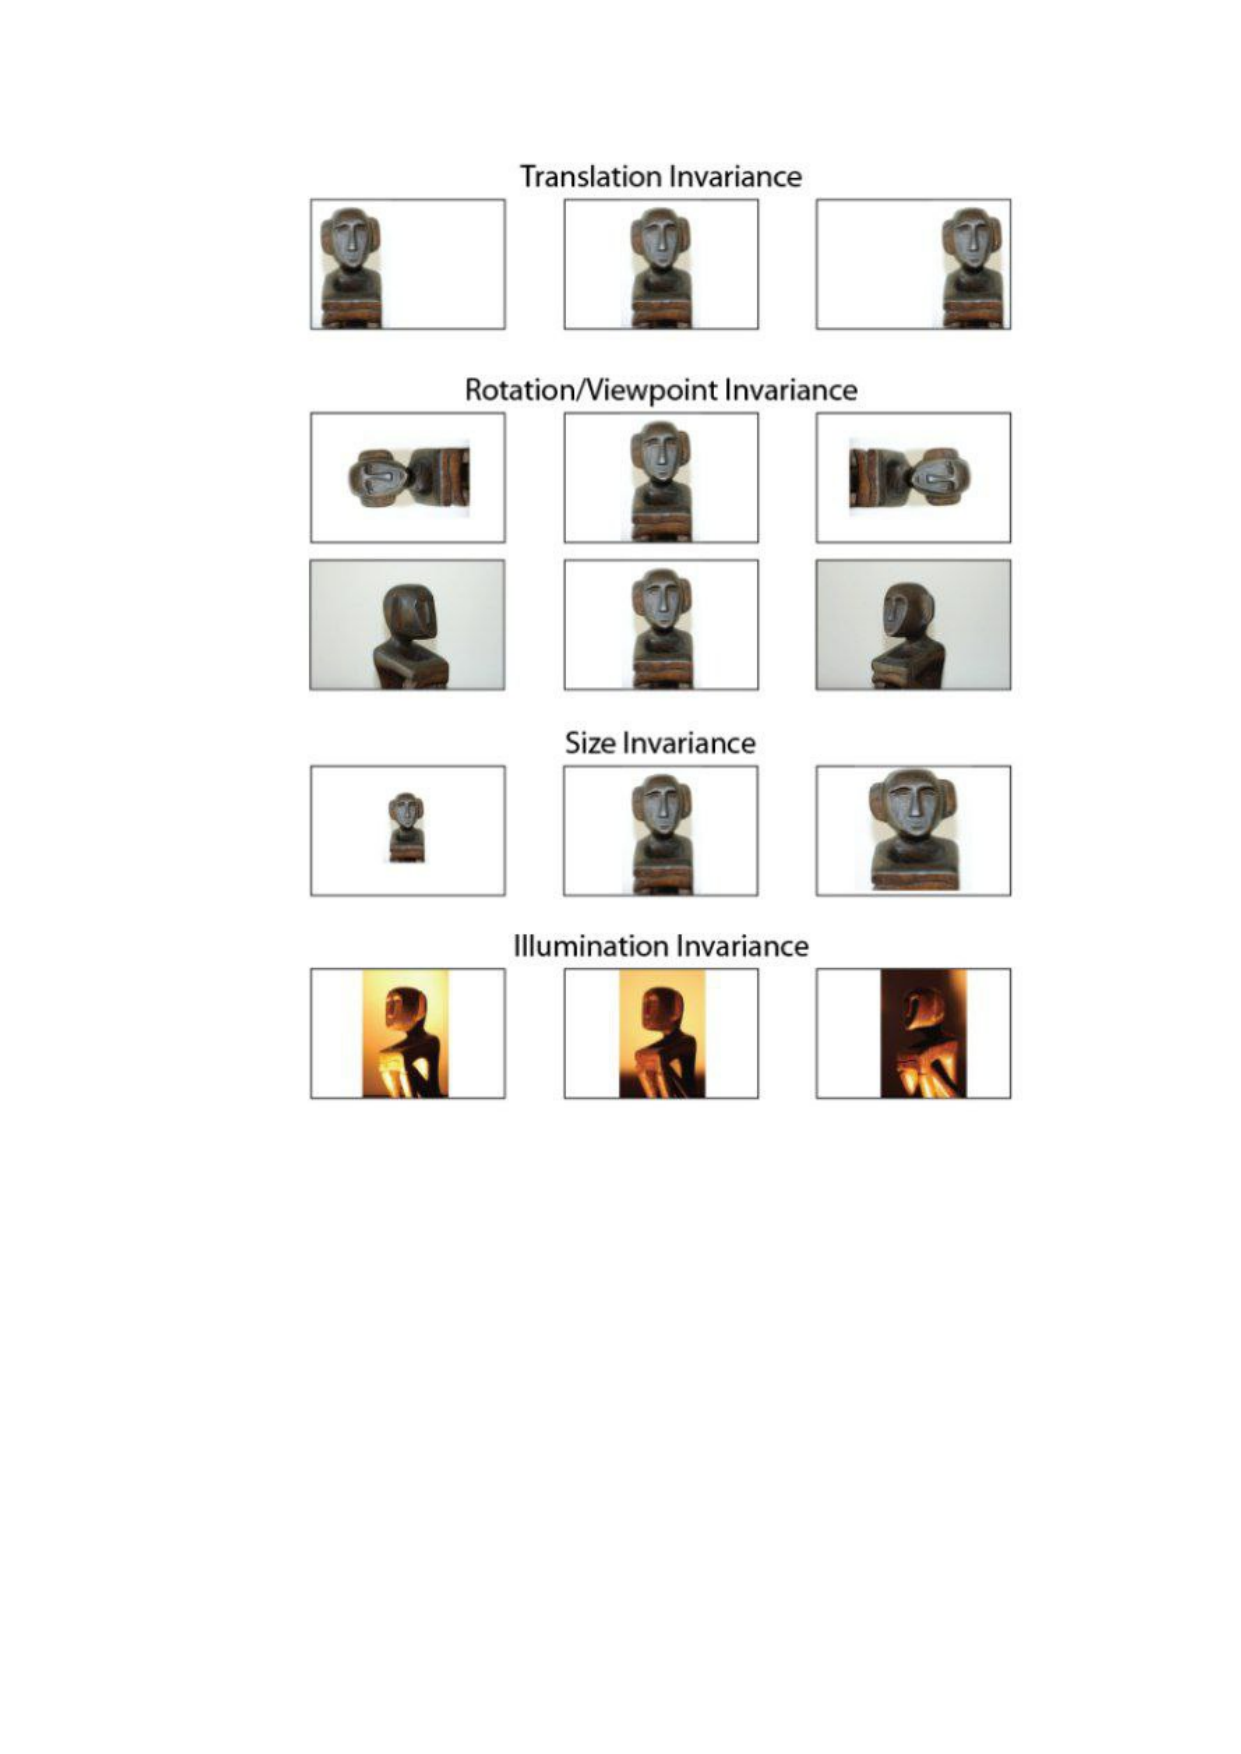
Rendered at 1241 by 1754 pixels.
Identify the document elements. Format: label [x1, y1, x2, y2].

picture [118, 118, 1123, 1116]
